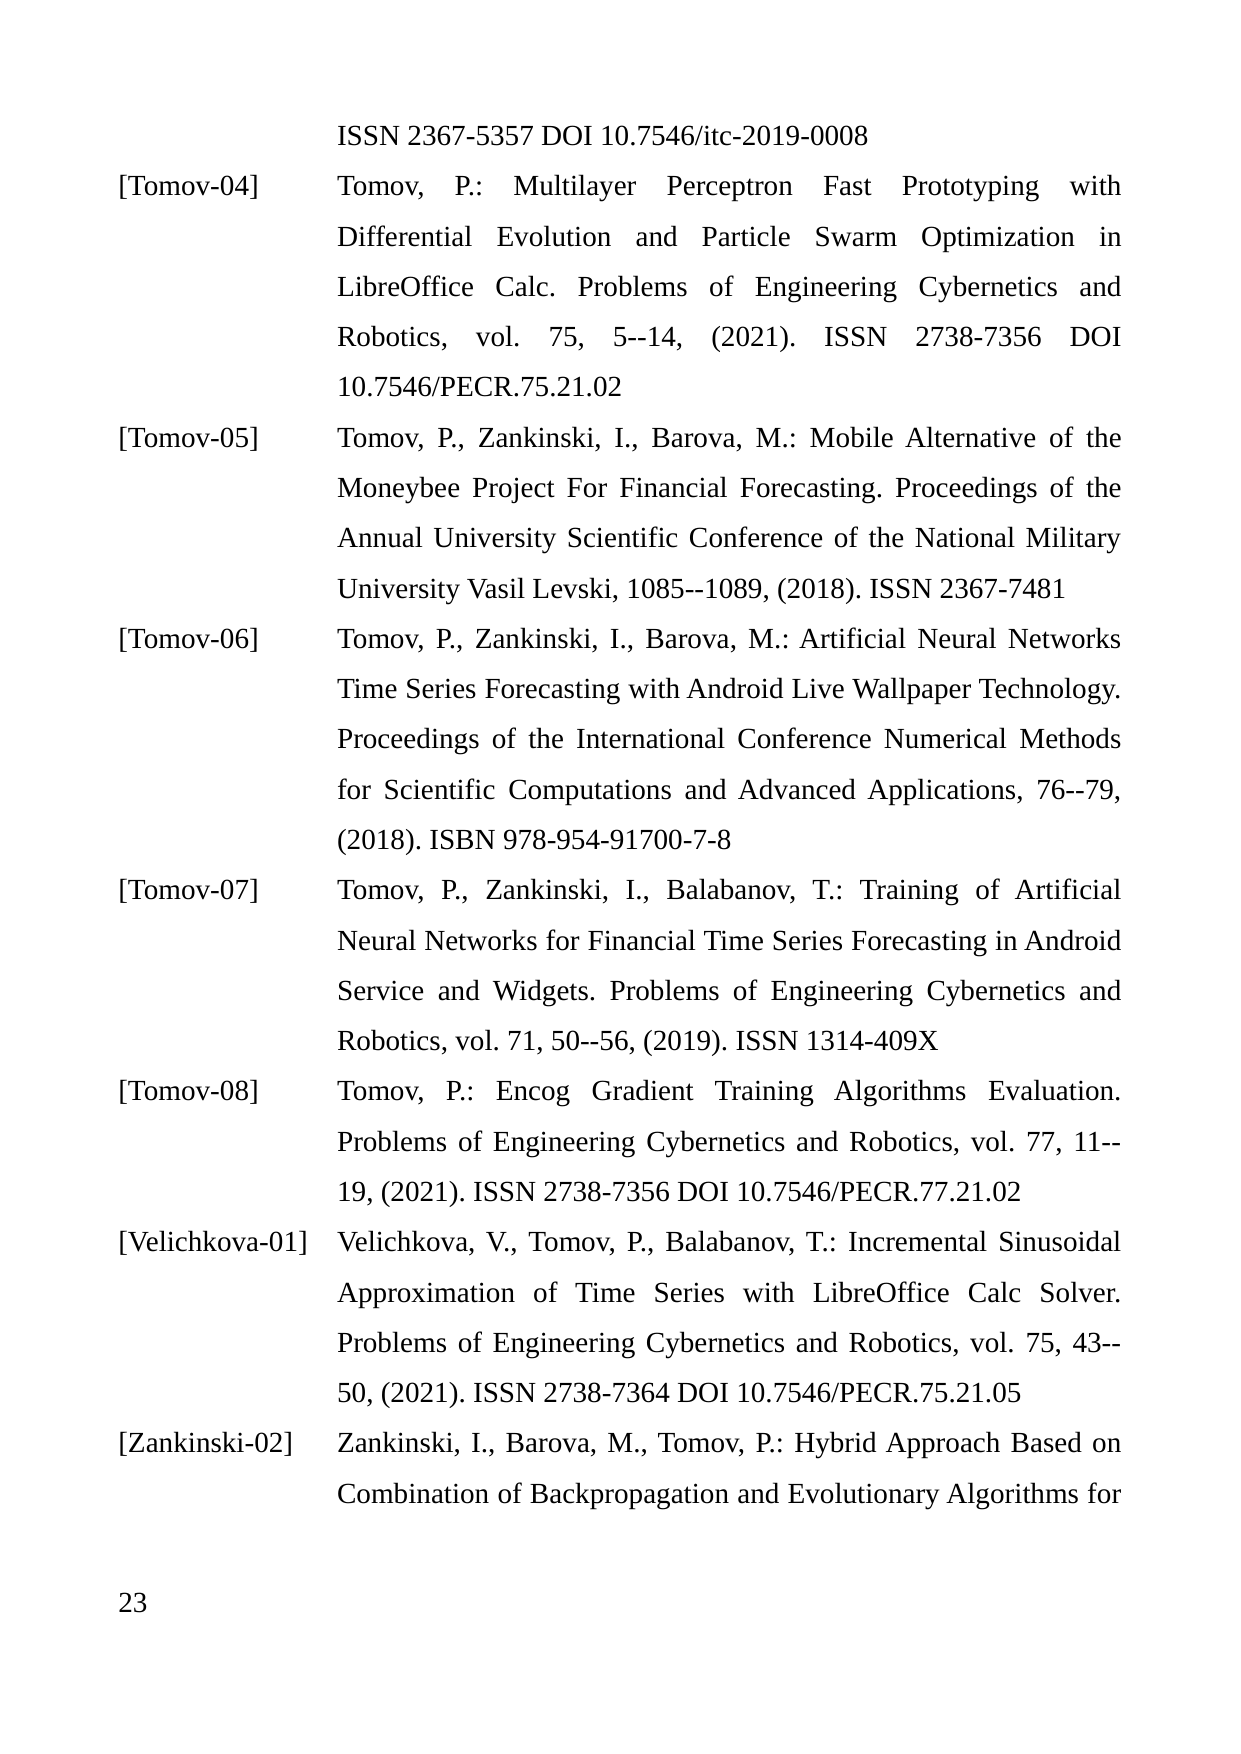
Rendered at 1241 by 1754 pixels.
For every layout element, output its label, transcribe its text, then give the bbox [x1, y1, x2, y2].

table_cell Tomov, P., Zankinski, I., Balabanov, T.: Training of Artificial Neural Networks for Financial Time Series Forecasting in Android Service and Widgets. Problems of Engineering Cybernetics and Robotics, vol. 71, 50--56, (2019). ISSN 1314-409X [337, 873, 1122, 1073]
table_cell Tomov, P.: Encog Gradient Training Algorithms Evaluation. Problems of Engineering Cybernetics and Robotics, vol. 77, 11--19, (2021). ISSN 2738-7356 DOI 10.7546/PECR.77.21.02 [337, 1074, 1122, 1224]
table_cell [Tomov-06] [118, 621, 337, 872]
table_cell [Tomov-07] [118, 873, 337, 1073]
table_cell Velichkova, V., Tomov, P., Balabanov, T.: Incremental Sinusoidal Approximation of Time Series with LibreOffice Calc Solver. Problems of Engineering Cybernetics and Robotics, vol. 75, 43--50, (2021). ISSN 2738-7364 DOI 10.7546/PECR.75.21.05 [337, 1224, 1122, 1426]
table_cell [Zankinski-02] [118, 1426, 337, 1509]
table_cell [Tomov-08] [118, 1074, 337, 1224]
table_cell Tomov, P., Zankinski, I., Barova, M.: Mobile Alternative of the Moneybee Project For Financial Forecasting. Proceedings of the Annual University Scientific Conference of the National Military University Vasil Levski, 1085--1089, (2018). ISSN 2367-7481 [337, 420, 1122, 621]
table_cell Tomov, P., Zankinski, I., Barova, M.: Artificial Neural Networks Time Series Forecasting with Android Live Wallpaper Technology. Proceedings of the International Conference Numerical Methods for Scientific Computations and Advanced Applications, 76--79, (2018). ISBN 978-954-91700-7-8 [337, 621, 1122, 872]
table_cell ISSN 2367-5357 DOI 10.7546/itc-2019-0008 [337, 118, 1122, 168]
table_cell [Velichkova-01] [118, 1224, 337, 1426]
table_cell Tomov, P.: Multilayer Perceptron Fast Prototyping with Differential Evolution and Particle Swarm Optimization in LibreOffice Calc. Problems of Engineering Cybernetics and Robotics, vol. 75, 5--14, (2021). ISSN 2738-7356 DOI 10.7546/PECR.75.21.02 [337, 168, 1122, 420]
table_cell Zankinski, I., Barova, M., Tomov, P.: Hybrid Approach Based on Combination of Backpropagation and Evolutionary Algorithms for [337, 1426, 1122, 1509]
table_cell [Tomov-04] [118, 168, 337, 420]
table_cell [118, 118, 337, 168]
table_cell [Tomov-05] [118, 420, 337, 621]
